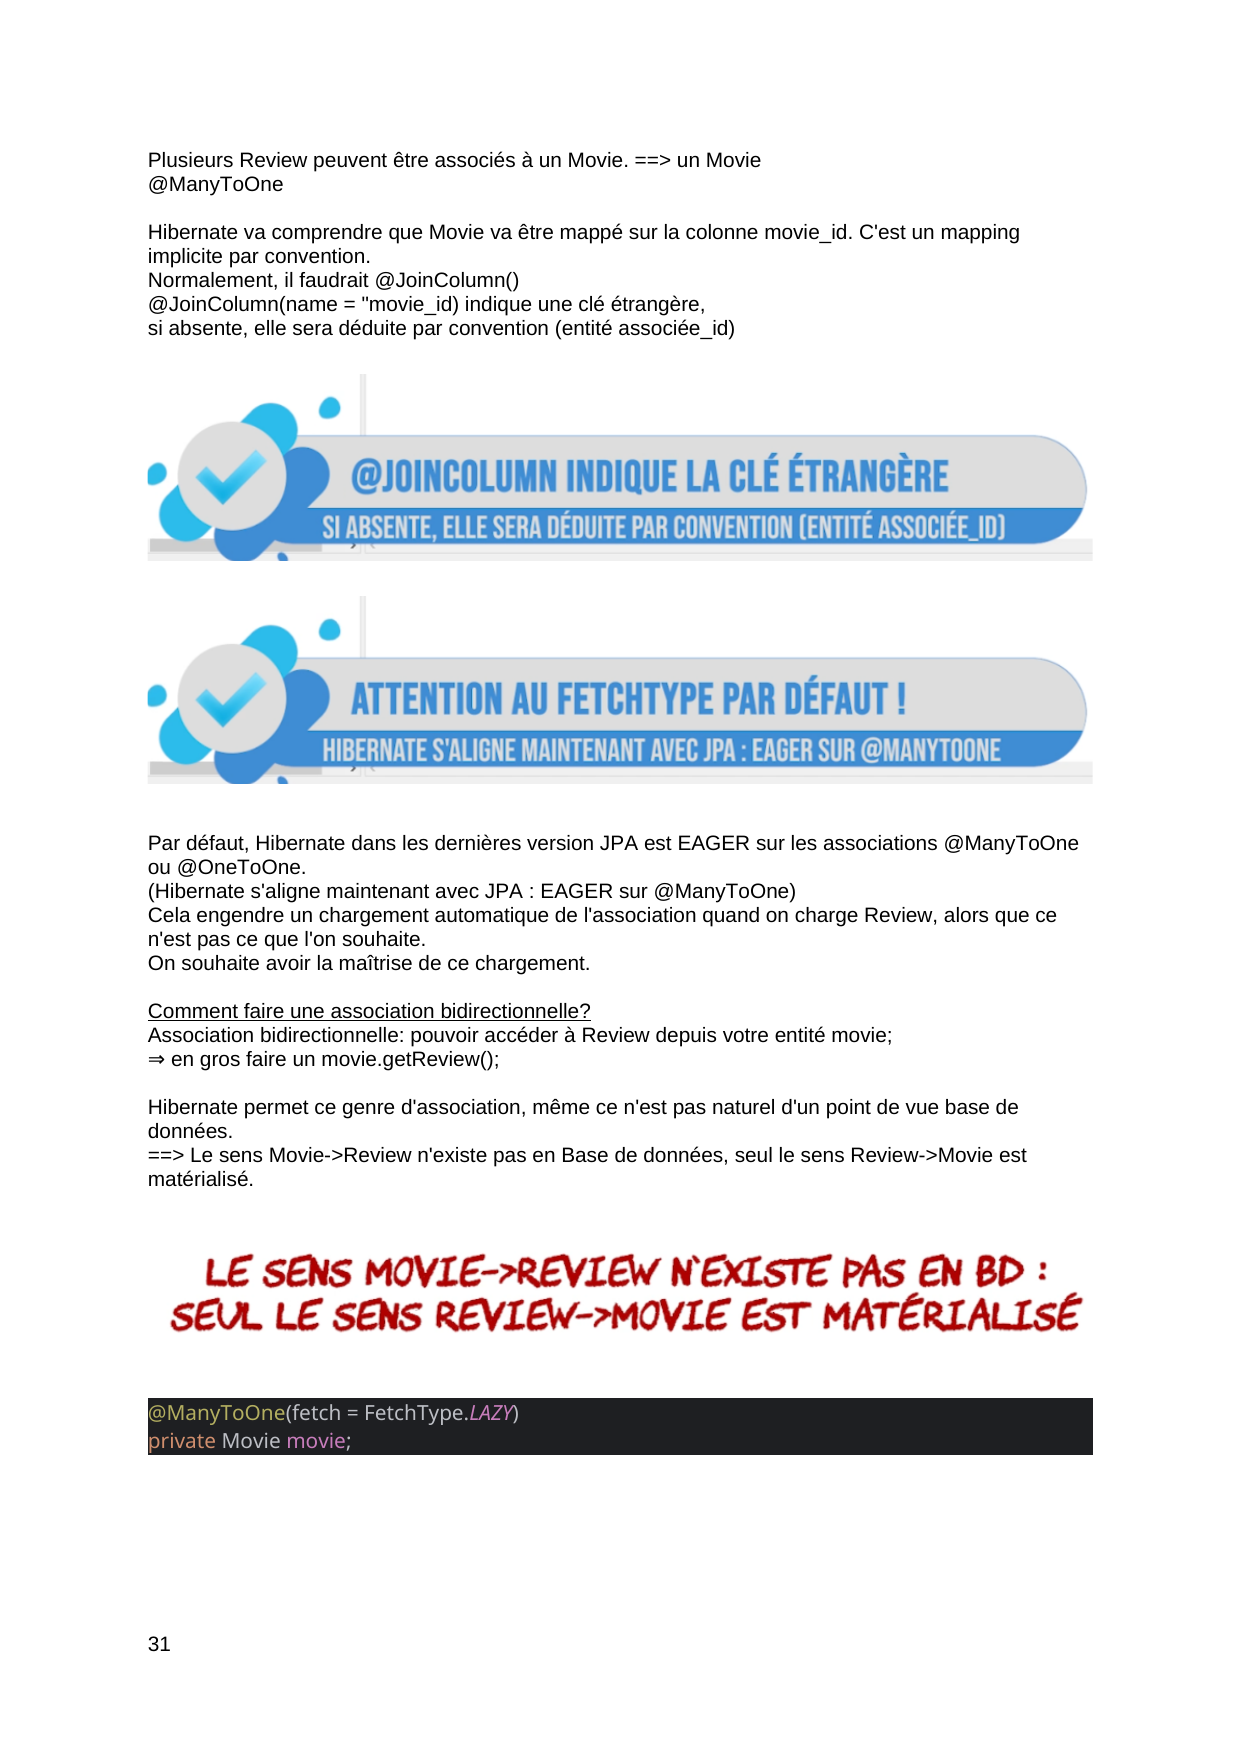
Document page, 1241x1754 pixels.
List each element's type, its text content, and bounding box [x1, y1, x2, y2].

text Hibernate va comprendre que Movie va être mappé sur la colonne movie_id. C'est un mapping implicite par convention. Normalement, il faudrait @JoinColumn() @JoinColumn(name = "movie_id) indique une clé étrangère, si absente, elle sera déduite par convention (entité associée_id) [148, 219, 1093, 339]
picture [147, 1234, 1093, 1351]
picture [147, 596, 1093, 784]
text Cela engendre un chargement automatique de l'association quand on charge Review, alors que ce n'est pas ce que l'on souhaite. On souhaite avoir la maîtrise de ce chargement. [148, 903, 1093, 999]
picture [147, 374, 1093, 561]
text Comment faire une association bidirectionnelle? Association bidirectionnelle: pouvoir accéder à Review depuis votre entité movie; [148, 999, 1093, 1047]
text Par défaut, Hibernate dans les dernières version JPA est EAGER sur les associations @ManyToOne ou @OneToOne. (Hibernate s'aligne maintenant avec JPA : EAGER sur @ManyToOne) [148, 831, 1093, 903]
text ⇒ en gros faire un movie.getReview(); [148, 1047, 1093, 1095]
text Plusieurs Review peuvent être associés à un Movie. ==> un Movie @ManyToOne [148, 148, 1093, 196]
text @ManyToOne(fetch = FetchType.LAZY) private Movie movie; [148, 1398, 1093, 1455]
text Hibernate permet ce genre d'association, même ce n'est pas naturel d'un point de vue base de données. ==> Le sens Movie->Review n'existe pas en Base de données, seul le sens Review->Movie est matérialisé. [148, 1095, 1093, 1214]
